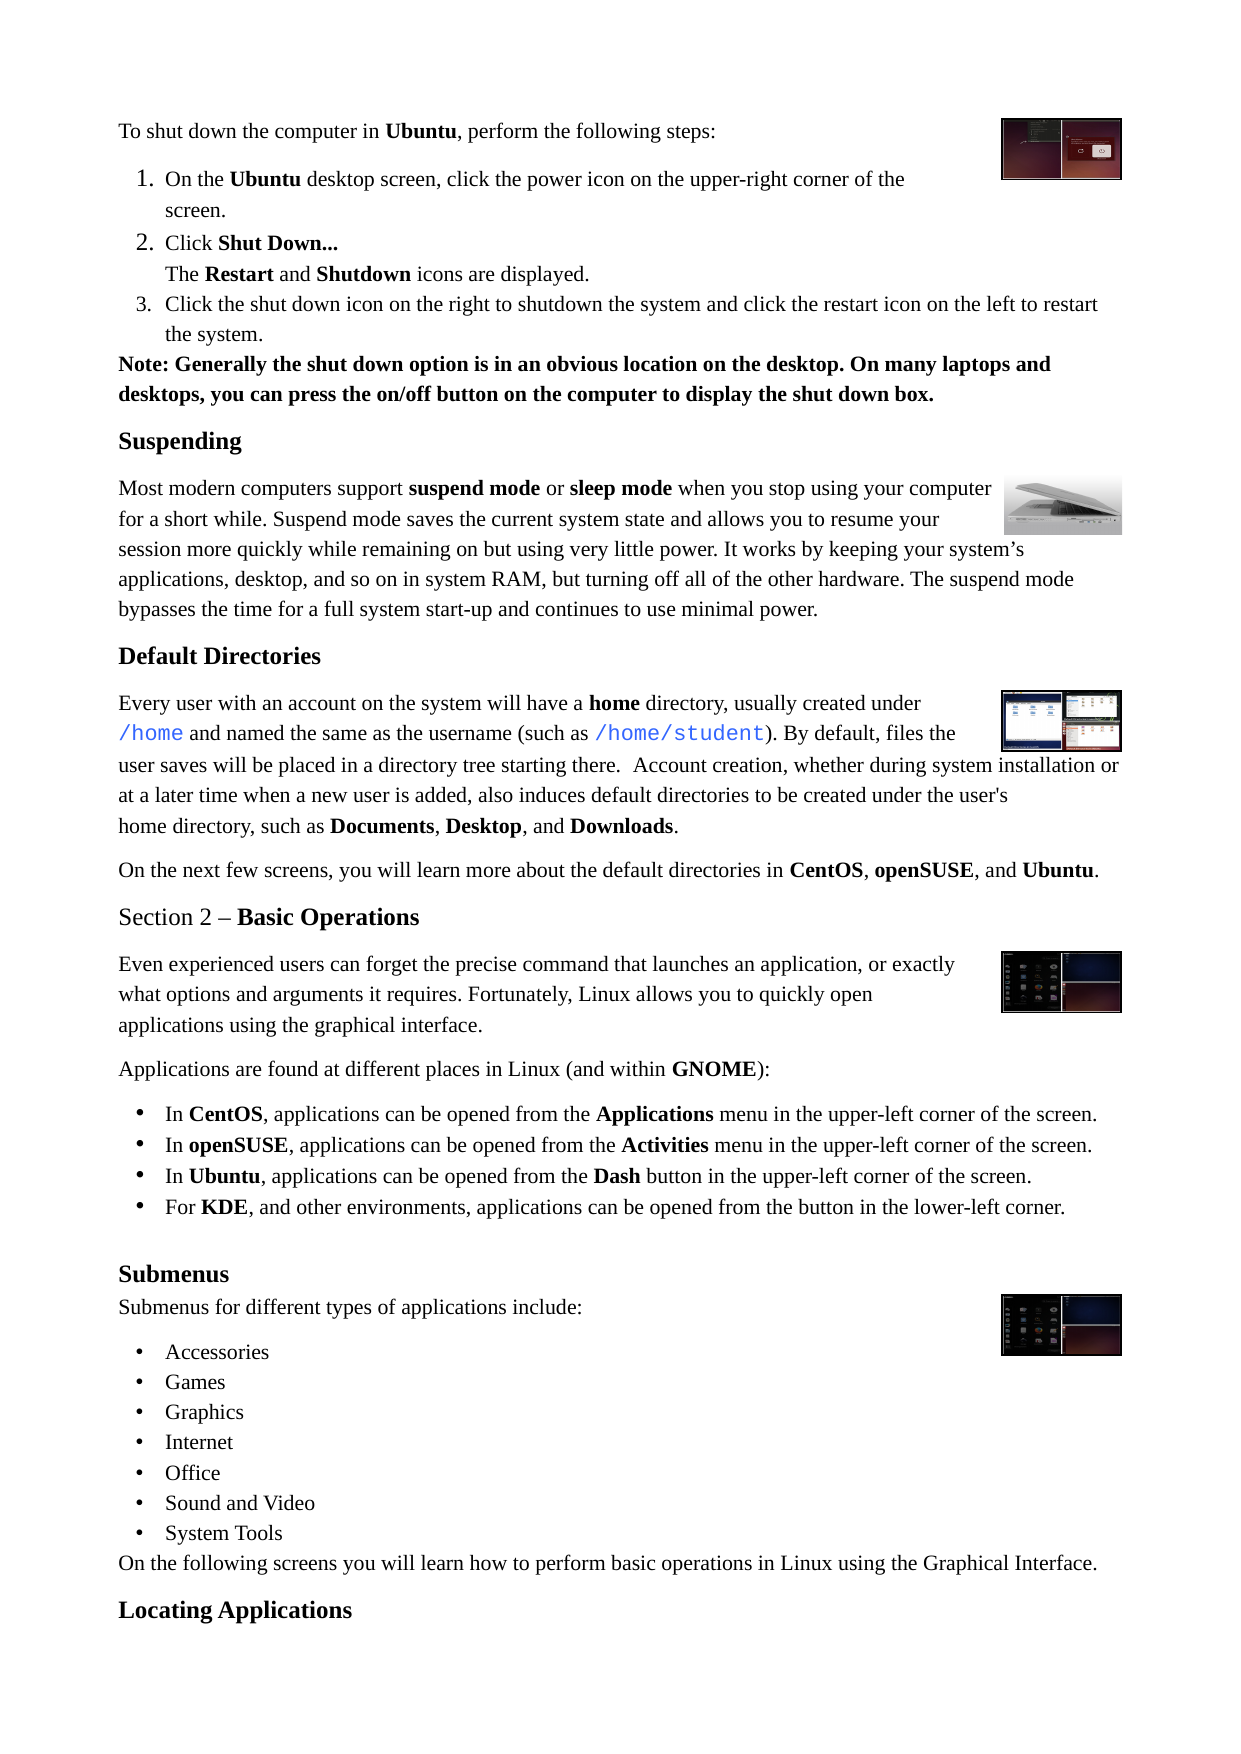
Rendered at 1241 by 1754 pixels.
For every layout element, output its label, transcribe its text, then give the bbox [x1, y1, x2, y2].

text Section 2 – Basic Operations [118, 902, 1122, 931]
list Click Shut Down... The Restart and Shutdown icons are displayed. [165, 227, 1122, 286]
list Internet [165, 1429, 1122, 1454]
list In Ubuntu, applications can be opened from the Dash button in the upper-left corner of the screen. [165, 1163, 1122, 1189]
list In CentOS, applications can be opened from the Applications menu in the upper-left corner of the screen. [165, 1101, 1122, 1127]
text Default Directories [118, 641, 1122, 670]
text Every user with an account on the system will have a home directory, usually created under /home and named the same as the username (such as /home/student). By default, files the user saves will be placed in a directory tree starting there. Account creation, whether during system installation or at a later time when a new user is added, also induces default directories to be created under the user's home directory, such as Documents, Desktop, and Downloads. [118, 690, 1122, 838]
text Suspending [118, 426, 1122, 455]
list Sound and Video [165, 1490, 1122, 1515]
list System Tools [165, 1520, 1122, 1545]
text Even experienced users can forget the precise command that launches an application, or exactly what options and arguments it requires. Fortunately, Linux allows you to quickly open applications using the graphical interface. [118, 951, 1122, 1037]
picture [1003, 120, 1120, 179]
text Note: Generally the shut down option is in an obvious location on the desktop. On many laptops and desktops, you can press the on/off button on the computer to display the shut down box. [118, 351, 1122, 407]
list Graphics [165, 1399, 1122, 1424]
text Most modern computers support suspend mode or sleep mode when you stop using your computer for a short while. Suspend mode saves the current system state and allows you to resume your session more quickly while remaining on but using very little power. It works by keeping your system’s applications, desktop, and so on in system RAM, but turning off all of the other hardware. The suspend mode bypasses the time for a full system start-up and continues to use minimal power. [118, 475, 1122, 621]
list Click the shut down icon on the right to shutdown the system and click the restart icon on the left to restart the system. [165, 291, 1122, 346]
list Office [165, 1459, 1122, 1485]
text Applications are found at different places in Linux (and within GNOME): [118, 1056, 1122, 1082]
list Games [165, 1369, 1122, 1394]
text Locating Applications [118, 1595, 1122, 1624]
list On the Ubuntu desktop screen, click the power icon on the upper-right corner of the screen. [165, 163, 1122, 222]
list In openSUSE, applications can be opened from the Activities menu in the upper-left corner of the screen. [165, 1132, 1122, 1158]
text Submenus [118, 1259, 1122, 1288]
picture [1003, 1296, 1120, 1354]
list For KDE, and other environments, applications can be opened from the button in the lower-left corner. [165, 1194, 1122, 1220]
text On the following screens you will learn how to perform basic operations in Linux using the Graphical Interface. [118, 1550, 1122, 1575]
picture [1004, 475, 1123, 535]
text On the next few screens, you will learn more about the default directories in CentOS, openSUSE, and Ubuntu. [118, 857, 1122, 883]
text Submenus for different types of applications include: [118, 1294, 1001, 1319]
list Accessories [165, 1339, 1122, 1364]
picture [1003, 692, 1120, 750]
text To shut down the computer in Ubuntu, perform the following steps: [118, 118, 1001, 143]
picture [1003, 953, 1120, 1012]
